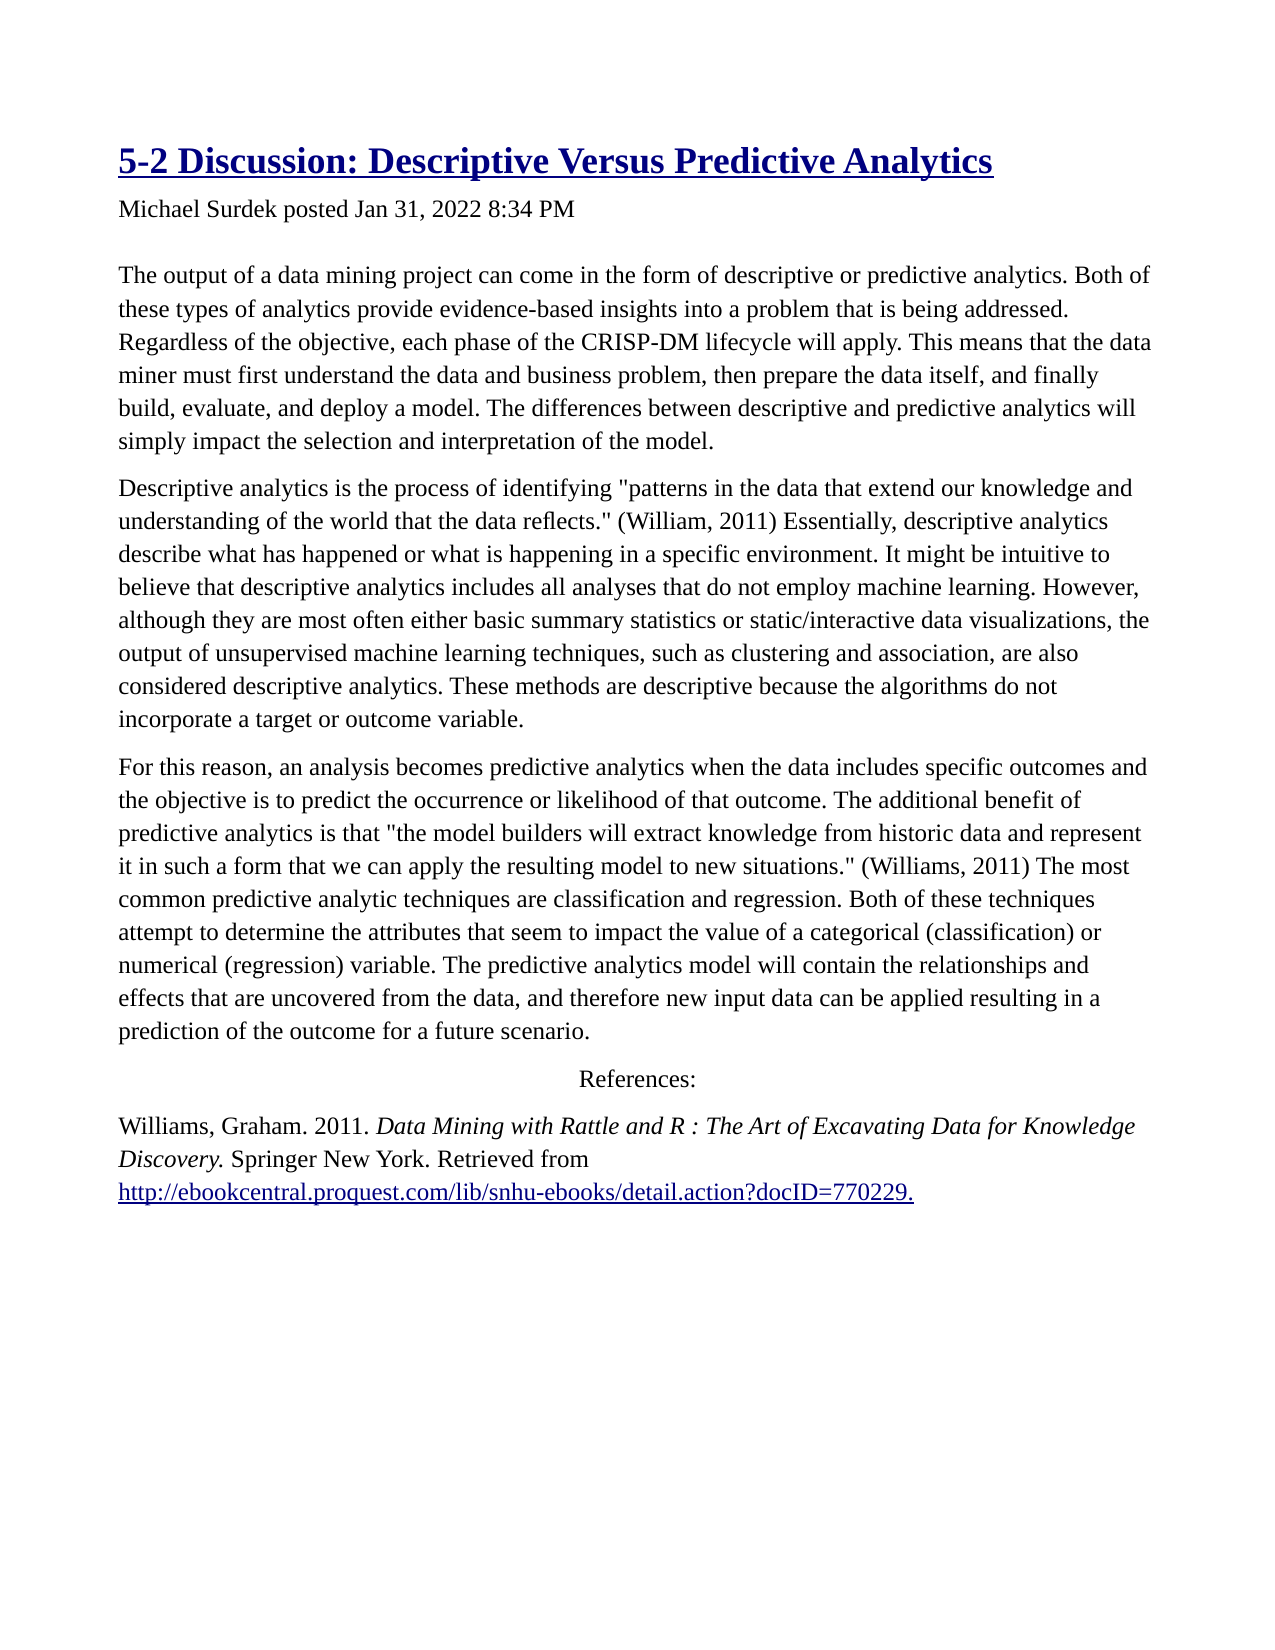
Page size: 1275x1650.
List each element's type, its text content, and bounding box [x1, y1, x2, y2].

text The output of a data mining project can come in the form of descriptive or predictive analytics. Both of these types of analytics provide evidence-based insights into a problem that is being addressed. Regardless of the objective, each phase of the CRISP-DM lifecycle will apply. This means that the data miner must first understand the data and business problem, then prepare the data itself, and finally build, evaluate, and deploy a model. The differences between descriptive and predictive analytics will simply impact the selection and interpretation of the model. [118, 261, 1157, 454]
text Williams, Graham. 2011. Data Mining with Rattle and R : The Art of Excavating Data for Knowledge Discovery. Springer New York. Retrieved from http://ebookcentral.proquest.com/lib/snhu-ebooks/detail.action?docID=770229. [118, 1111, 1157, 1206]
text Michael Surdek posted Jan 31, 2022 8:34 PM [118, 194, 1157, 223]
text Descriptive analytics is the process of identifying "patterns in the data that extend our knowledge and understanding of the world that the data reﬂects." (William, 2011) Essentially, descriptive analytics describe what has happened or what is happening in a specific environment. It might be intuitive to believe that descriptive analytics includes all analyses that do not employ machine learning. However, although they are most often either basic summary statistics or static/interactive data visualizations, the output of unsupervised machine learning techniques, such as clustering and association, are also considered descriptive analytics. These methods are descriptive because the algorithms do not incorporate a target or outcome variable. [118, 473, 1157, 733]
subtitle 5-2 Discussion: Descriptive Versus Predictive Analytics [118, 139, 1157, 182]
text References: [118, 1064, 1157, 1093]
text For this reason, an analysis becomes predictive analytics when the data includes specific outcomes and the objective is to predict the occurrence or likelihood of that outcome. The additional benefit of predictive analytics is that "the model builders will extract knowledge from historic data and represent it in such a form that we can apply the resulting model to new situations." (Williams, 2011) The most common predictive analytic techniques are classification and regression. Both of these techniques attempt to determine the attributes that seem to impact the value of a categorical (classification) or numerical (regression) variable. The predictive analytics model will contain the relationships and effects that are uncovered from the data, and therefore new input data can be applied resulting in a prediction of the outcome for a future scenario. [118, 752, 1157, 1045]
